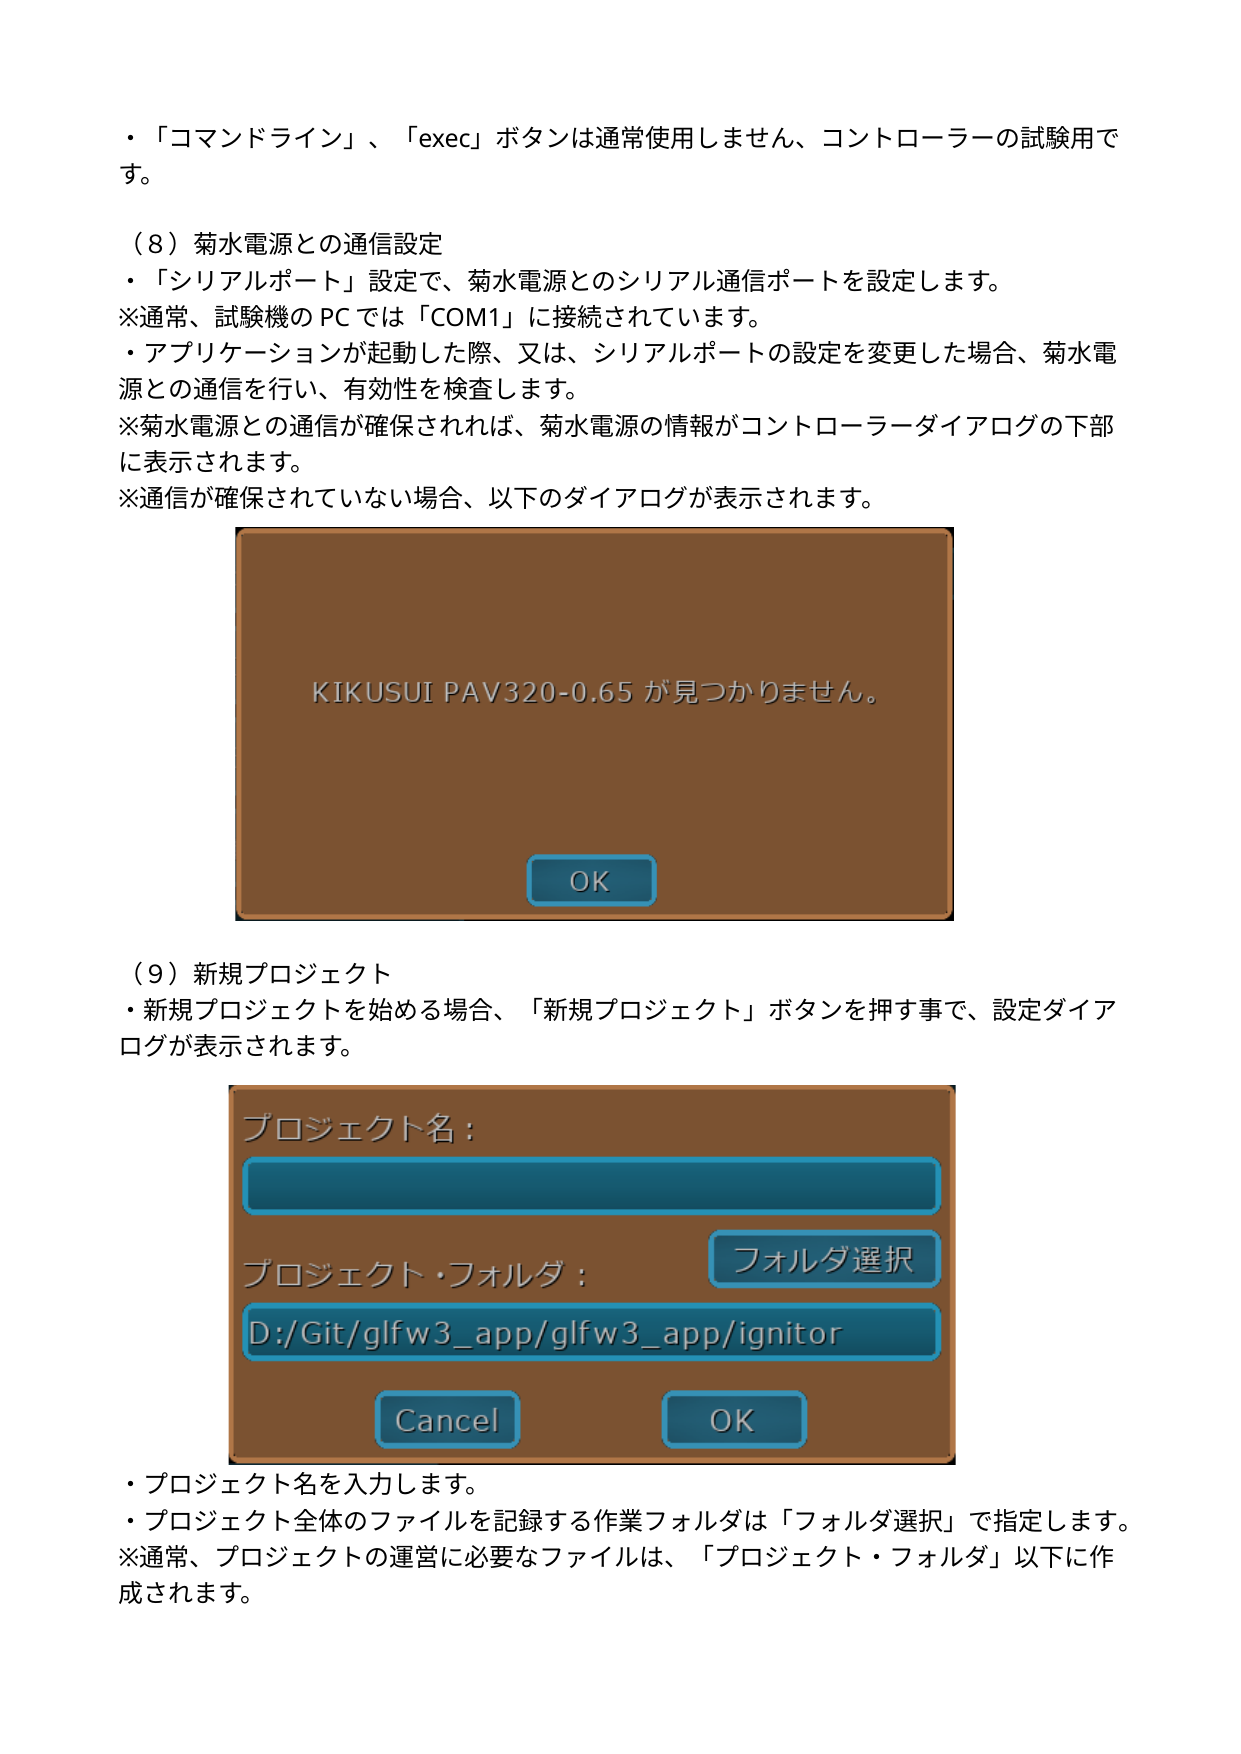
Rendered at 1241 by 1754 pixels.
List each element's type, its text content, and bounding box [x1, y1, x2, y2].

text ※通信が確保されていない場合、以下のダイアログが表示されます。 [118, 478, 1122, 515]
text ※通常、プロジェクトの運営に必要なファイルは、「プロジェクト・フォルダ」以下に作成されます。 [118, 1537, 1122, 1610]
text ・「シリアルポート」設定で、菊水電源とのシリアル通信ポートを設定します。 [118, 261, 1122, 297]
text （８）菊水電源との通信設定 [118, 225, 1122, 261]
text ・新規プロジェクトを始める場合、「新規プロジェクト」ボタンを押す事で、設定ダイアログが表示されます。 [118, 991, 1122, 1063]
text （９）新規プロジェクト [118, 954, 1122, 991]
picture [228, 1085, 956, 1465]
text ・「コマンドライン」、「exec」ボタンは通常使用しません、コントローラーの試験用です。 [118, 118, 1122, 191]
text ※通常、試験機のPCでは「COM1」に接続されています。 [118, 297, 1122, 333]
text ・プロジェクト全体のファイルを記録する作業フォルダは「フォルダ選択」で指定します。 [118, 1501, 1122, 1537]
text ・アプリケーションが起動した際、又は、シリアルポートの設定を変更した場合、菊水電源との通信を行い、有効性を検査します。 [118, 333, 1122, 406]
text ・プロジェクト名を入力します。 [118, 1063, 1122, 1501]
text ※菊水電源との通信が確保されれば、菊水電源の情報がコントローラーダイアログの下部に表示されます。 [118, 406, 1122, 478]
picture [235, 527, 954, 921]
